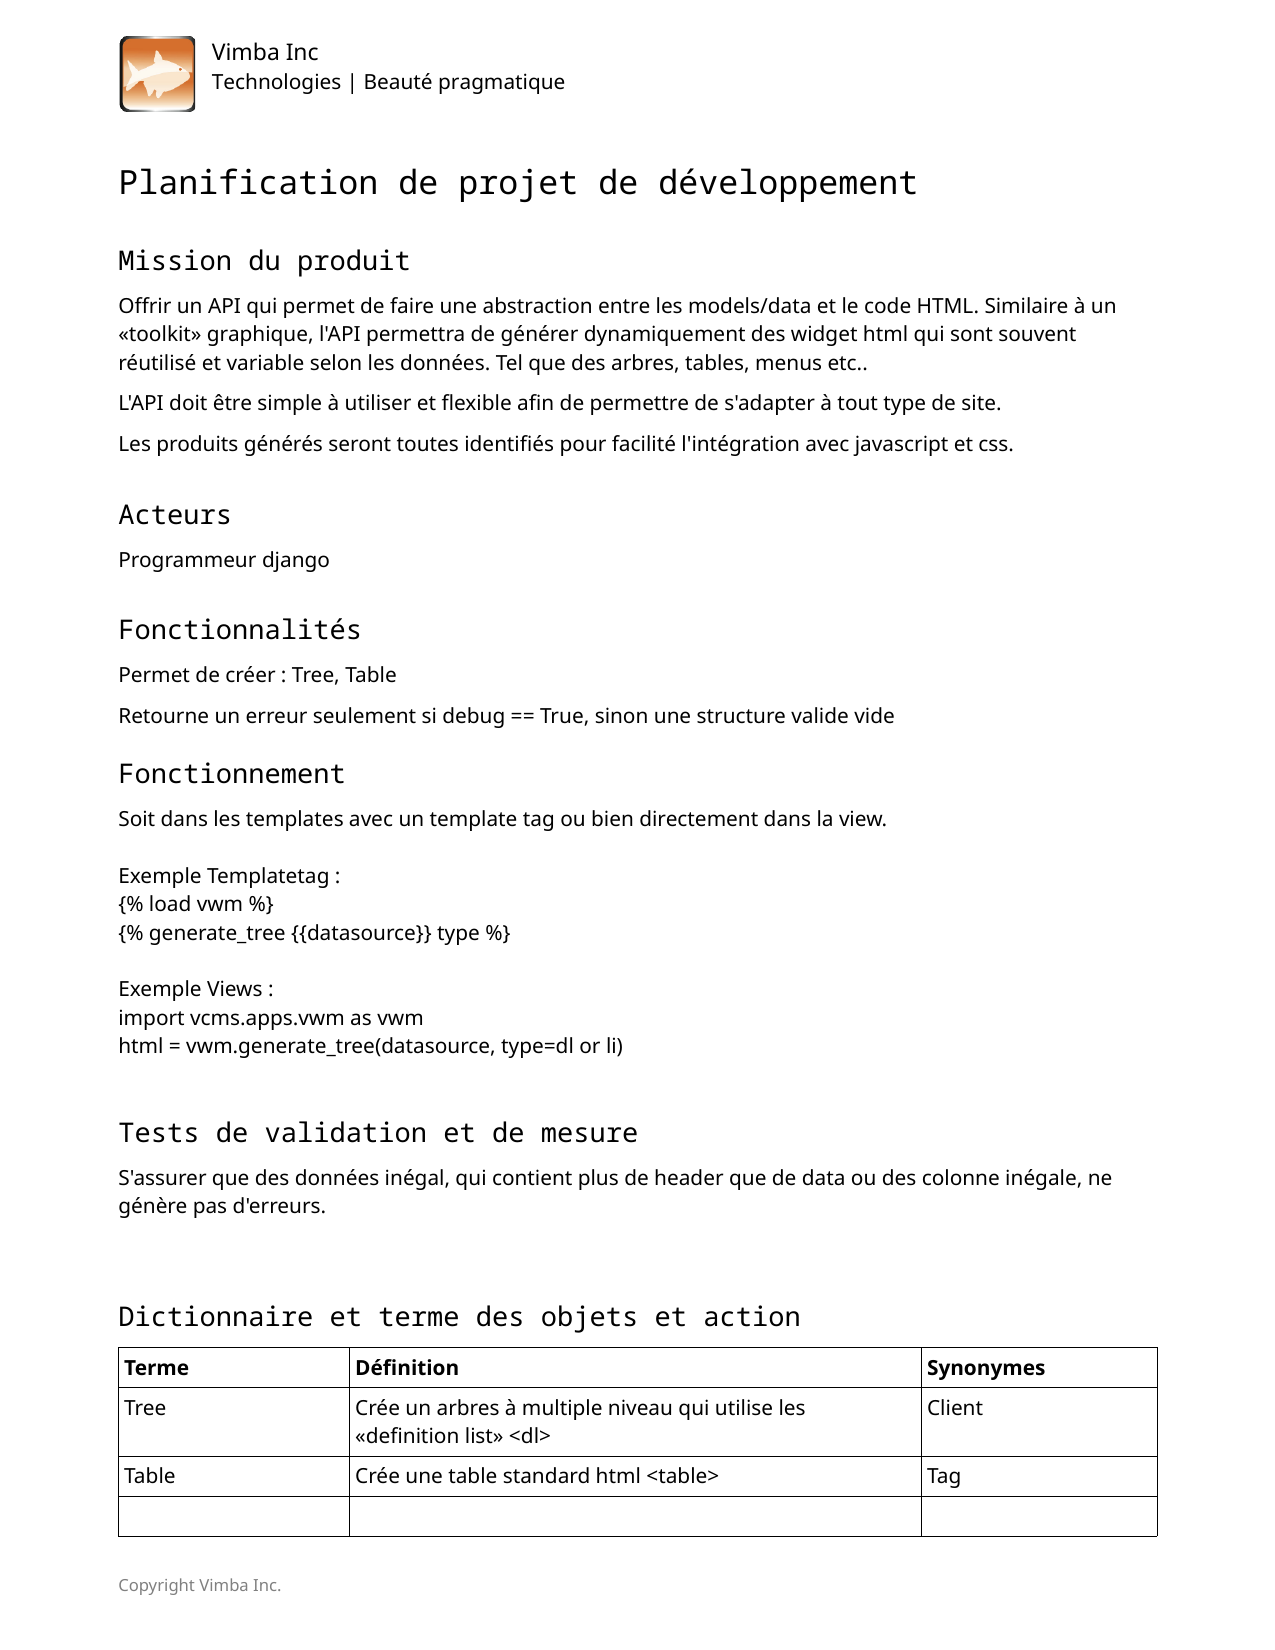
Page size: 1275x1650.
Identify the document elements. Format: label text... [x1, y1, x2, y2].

text Permet de créer : Tree, Table [118, 660, 1157, 688]
text Soit dans les templates avec un template tag ou bien directement dans la view. [118, 804, 1157, 832]
text L'API doit être simple à utiliser et flexible afin de permettre de s'adapter à tout type de site. [118, 388, 1157, 417]
table_cell Tag [922, 1457, 1157, 1496]
subtitle Dictionnaire et terme des objets et action [118, 1298, 1157, 1335]
text Offrir un API qui permet de faire une abstraction entre les models/data et le code HTML. Similaire à un «toolkit» graphique, l'API permettra de générer dynamiquement des widget html qui sont souvent réutilisé et variable selon les données. Tel que des arbres, tables, menus etc.. [118, 291, 1157, 376]
subtitle Planification de projet de développement [118, 158, 1157, 204]
table_cell Client [922, 1388, 1157, 1456]
text {% generate_tree {{datasource}} type %} [118, 918, 1157, 946]
subtitle Acteurs [118, 495, 1157, 532]
table_cell [922, 1497, 1157, 1536]
table_cell Tree [119, 1388, 349, 1456]
subtitle Fonctionnalités [118, 611, 1157, 648]
table_header Définition [350, 1348, 921, 1387]
table_header Terme [119, 1348, 349, 1387]
subtitle Fonctionnement [118, 754, 1157, 791]
subtitle Mission du produit [118, 241, 1157, 278]
text S'assurer que des données inégal, qui contient plus de header que de data ou des colonne inégale, ne génère pas d'erreurs. [118, 1163, 1157, 1219]
subtitle Tests de validation et de mesure [118, 1113, 1157, 1150]
table_header Synonymes [922, 1348, 1157, 1387]
text Programmeur django [118, 545, 1157, 573]
text import vcms.apps.vwm as vwm [118, 1003, 1157, 1031]
table_cell [119, 1497, 349, 1536]
table_cell Crée un arbres à multiple niveau qui utilise les «definition list» <dl> [350, 1388, 921, 1456]
table_cell Table [119, 1457, 349, 1496]
table_cell [350, 1497, 921, 1536]
text Exemple Views : [118, 974, 1157, 1003]
text Les produits générés seront toutes identifiés pour facilité l'intégration avec javascript et css. [118, 429, 1157, 458]
text Retourne un erreur seulement si debug == True, sinon une structure valide vide [118, 701, 1157, 729]
text {% load vwm %} [118, 889, 1157, 918]
picture [119, 35, 196, 112]
text html = vwm.generate_tree(datasource, type=dl or li) [118, 1031, 1157, 1060]
text Exemple Templatetag : [118, 861, 1157, 889]
table_cell Crée une table standard html <table> [350, 1457, 921, 1496]
